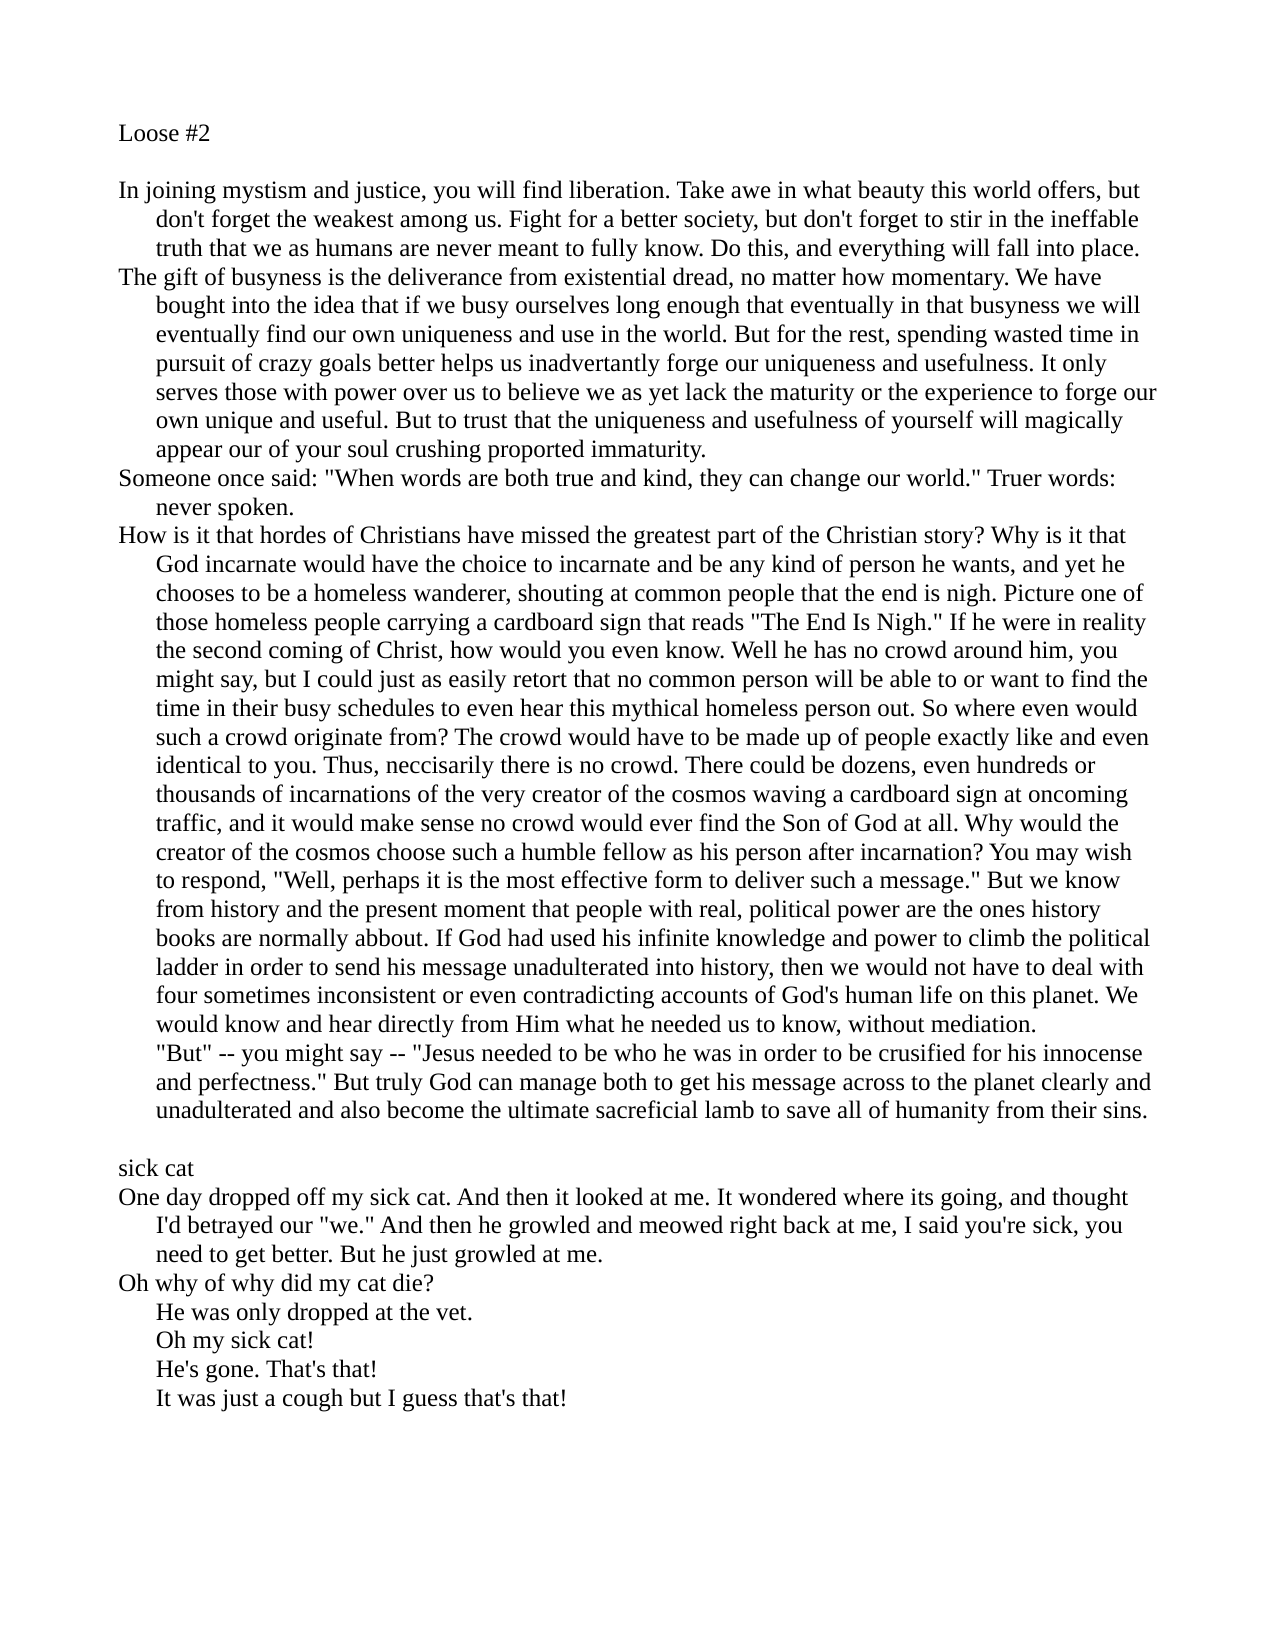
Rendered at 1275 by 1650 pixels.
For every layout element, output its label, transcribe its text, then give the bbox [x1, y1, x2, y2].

text Oh why of why did my cat die? [118, 1268, 1157, 1297]
text He's gone. That's that! [118, 1354, 1157, 1383]
text sick cat [118, 1153, 1157, 1182]
text He was only dropped at the vet. [118, 1297, 1157, 1326]
text Loose #2 [118, 118, 1157, 147]
text It was just a cough but I guess that's that! [118, 1383, 1157, 1412]
text "But" -- you might say -- "Jesus needed to be who he was in order to be crusified for his innocense and perfectness." But truly God can manage both to get his message across to the planet clearly and unadulterated and also become the ultimate sacreficial lamb to save all of humanity from their sins. [118, 1038, 1157, 1124]
text How is it that hordes of Christians have missed the greatest part of the Christian story? Why is it that God incarnate would have the choice to incarnate and be any kind of person he wants, and yet he chooses to be a homeless wanderer, shouting at common people that the end is nigh. Picture one of those homeless people carrying a cardboard sign that reads "The End Is Nigh." If he were in reality the second coming of Christ, how would you even know. Well he has no crowd around him, you might say, but I could just as easily retort that no common person will be able to or want to find the time in their busy schedules to even hear this mythical homeless person out. So where even would such a crowd originate from? The crowd would have to be made up of people exactly like and even identical to you. Thus, neccisarily there is no crowd. There could be dozens, even hundreds or thousands of incarnations of the very creator of the cosmos waving a cardboard sign at oncoming traffic, and it would make sense no crowd would ever find the Son of God at all. Why would the creator of the cosmos choose such a humble fellow as his person after incarnation? You may wish to respond, "Well, perhaps it is the most effective form to deliver such a message." But we know from history and the present moment that people with real, political power are the ones history books are normally abbout. If God had used his infinite knowledge and power to climb the political ladder in order to send his message unadulterated into history, then we would not have to deal with four sometimes inconsistent or even contradicting accounts of God's human life on this planet. We would know and hear directly from Him what he needed us to know, without mediation. [118, 521, 1157, 1038]
text Someone once said: "When words are both true and kind, they can change our world." Truer words: never spoken. [118, 463, 1157, 521]
text In joining mystism and justice, you will find liberation. Take awe in what beauty this world offers, but don't forget the weakest among us. Fight for a better society, but don't forget to stir in the ineffable truth that we as humans are never meant to fully know. Do this, and everything will fall into place. [118, 176, 1157, 262]
text Oh my sick cat! [118, 1326, 1157, 1354]
text One day dropped off my sick cat. And then it looked at me. It wondered where its going, and thought I'd betrayed our "we." And then he growled and meowed right back at me, I said you're sick, you need to get better. But he just growled at me. [118, 1182, 1157, 1268]
text The gift of busyness is the deliverance from existential dread, no matter how momentary. We have bought into the idea that if we busy ourselves long enough that eventually in that busyness we will eventually find our own uniqueness and use in the world. But for the rest, spending wasted time in pursuit of crazy goals better helps us inadvertantly forge our uniqueness and usefulness. It only serves those with power over us to believe we as yet lack the maturity or the experience to forge our own unique and useful. But to trust that the uniqueness and usefulness of yourself will magically appear our of your soul crushing proported immaturity. [118, 262, 1157, 463]
